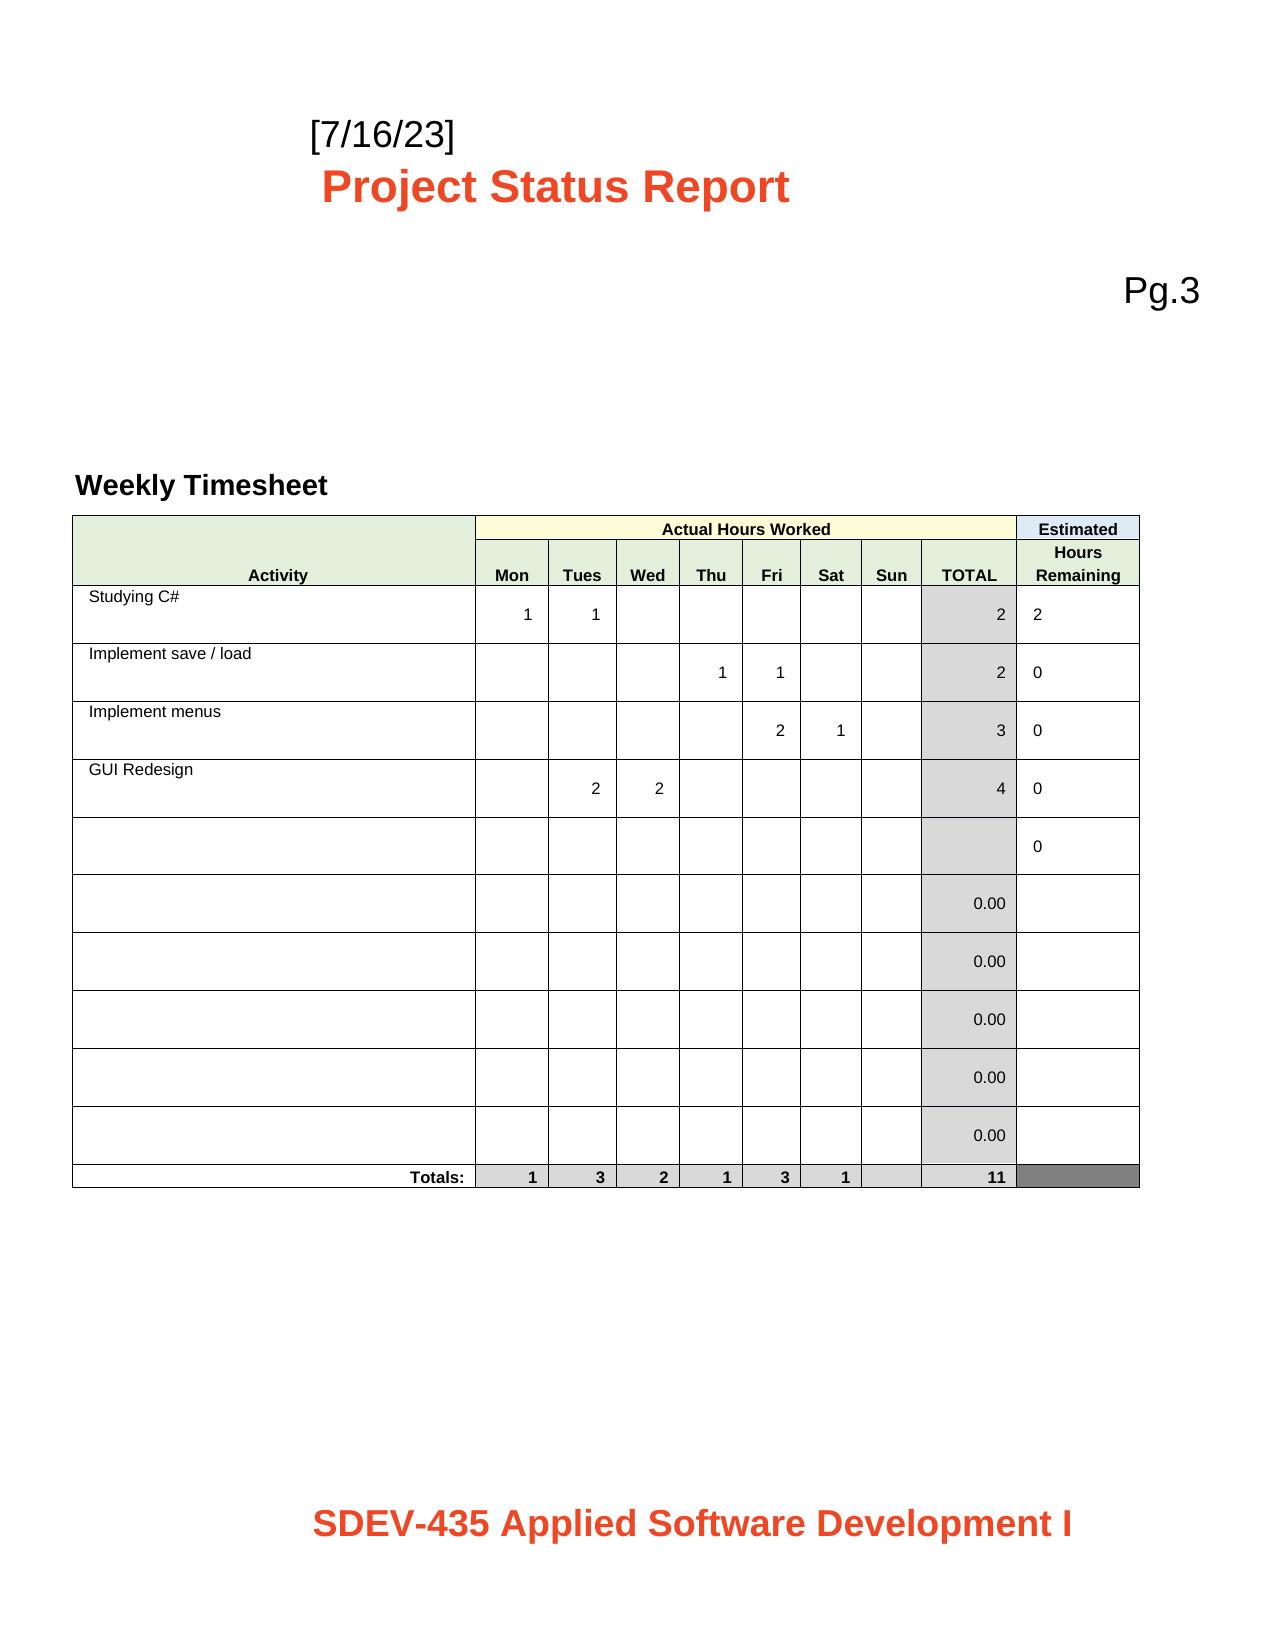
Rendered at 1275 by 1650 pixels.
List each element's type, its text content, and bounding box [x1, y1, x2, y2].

table_cell [549, 991, 616, 1048]
table_cell [743, 875, 800, 932]
table_cell [549, 933, 616, 990]
table_cell [862, 933, 921, 990]
table_cell 4 [922, 760, 1016, 817]
table_cell 0.00 [922, 933, 1016, 990]
table_cell [680, 933, 742, 990]
table_cell [1017, 1107, 1139, 1163]
table_cell [549, 1107, 616, 1163]
table_cell 0 [1017, 818, 1139, 874]
table_cell [617, 933, 679, 990]
table_cell 2 [922, 644, 1016, 701]
table_cell [617, 586, 679, 643]
table_cell [549, 702, 616, 759]
table_cell [476, 1049, 548, 1106]
table_cell [862, 586, 921, 643]
table_cell [617, 1049, 679, 1106]
table_cell 0 [1017, 760, 1139, 817]
table_cell 1 [743, 644, 800, 701]
table_cell [862, 818, 921, 874]
table_cell [862, 1165, 921, 1187]
table_cell 0 [1017, 644, 1139, 701]
table_cell Tues [549, 540, 616, 585]
table_cell 11 [922, 1165, 1016, 1187]
table_cell 1 [801, 1165, 861, 1187]
table_cell [743, 991, 800, 1048]
table_cell [680, 1049, 742, 1106]
table_cell [1017, 991, 1139, 1048]
table_cell [476, 933, 548, 990]
table_cell [680, 818, 742, 874]
table_cell [549, 818, 616, 874]
table_cell [743, 1049, 800, 1106]
table_cell [73, 1049, 475, 1106]
table_cell [73, 991, 475, 1048]
table_cell [743, 933, 800, 990]
subtitle Weekly Timesheet [75, 468, 1200, 502]
table_cell [476, 818, 548, 874]
table_cell [680, 991, 742, 1048]
table_cell 1 [476, 586, 548, 643]
table_cell 3 [743, 1165, 800, 1187]
table_cell [801, 644, 861, 701]
table_cell [922, 818, 1016, 874]
table_cell 1 [801, 702, 861, 759]
table_cell 0.00 [922, 1049, 1016, 1106]
table_cell [476, 760, 548, 817]
table_cell [476, 1107, 548, 1163]
table_cell [801, 1107, 861, 1163]
table_cell [743, 586, 800, 643]
table_cell 2 [1017, 586, 1139, 643]
table_cell 0.00 [922, 1107, 1016, 1163]
table_cell GUI Redesign [73, 760, 475, 817]
table_cell Fri [743, 540, 800, 585]
table_cell [1017, 875, 1139, 932]
table_cell 2 [922, 586, 1016, 643]
table_cell [801, 1049, 861, 1106]
table_cell [801, 933, 861, 990]
table_cell [862, 702, 921, 759]
table_cell [862, 760, 921, 817]
table_cell [476, 991, 548, 1048]
table_cell Hours [1017, 540, 1139, 562]
table_cell 2 [549, 760, 616, 817]
table_cell 3 [922, 702, 1016, 759]
table_cell 1 [476, 1165, 548, 1187]
table_cell [617, 1107, 679, 1163]
table_cell [743, 1107, 800, 1163]
table_cell 0 [1017, 702, 1139, 759]
table_cell [862, 875, 921, 932]
table_cell [549, 644, 616, 701]
table_header Activity [73, 516, 475, 585]
table_cell [743, 818, 800, 874]
table_cell 2 [743, 702, 800, 759]
table_cell Studying C# [73, 586, 475, 643]
table_cell [73, 875, 475, 932]
table_cell [617, 818, 679, 874]
table_cell [476, 875, 548, 932]
table_cell [1017, 933, 1139, 990]
table_cell [801, 818, 861, 874]
table_cell [617, 875, 679, 932]
table_cell 1 [680, 1165, 742, 1187]
table_cell 2 [617, 1165, 679, 1187]
table_cell [73, 1107, 475, 1163]
table_cell 0.00 [922, 875, 1016, 932]
table_cell Implement menus [73, 702, 475, 759]
table_cell 3 [549, 1165, 616, 1187]
table_cell [743, 760, 800, 817]
table_cell [617, 644, 679, 701]
table_cell [680, 586, 742, 643]
table_header Actual Hours Worked [476, 516, 1016, 538]
table_header Estimated [1017, 516, 1139, 538]
table_cell [549, 1049, 616, 1106]
table_cell [680, 760, 742, 817]
table_cell Implement save / load [73, 644, 475, 701]
table_cell [1017, 1165, 1139, 1187]
table_cell [476, 702, 548, 759]
table_cell [549, 875, 616, 932]
table_cell Thu [680, 540, 742, 585]
table_cell [801, 760, 861, 817]
table_cell Remaining [1017, 562, 1139, 585]
table_cell [617, 702, 679, 759]
table_cell [680, 875, 742, 932]
table_cell 2 [617, 760, 679, 817]
table_cell [1017, 1049, 1139, 1106]
table_cell [801, 875, 861, 932]
table_cell [862, 991, 921, 1048]
table_cell [801, 586, 861, 643]
table_cell 0.00 [922, 991, 1016, 1048]
table_cell [73, 818, 475, 874]
table_cell Sat [801, 540, 861, 585]
table_cell [73, 933, 475, 990]
table_cell Mon [476, 540, 548, 585]
table_cell [680, 702, 742, 759]
table_cell [862, 1107, 921, 1163]
table_cell Wed [617, 540, 679, 585]
table_cell TOTAL [922, 540, 1016, 585]
table_cell [801, 991, 861, 1048]
table_cell [680, 1107, 742, 1163]
table_cell [476, 644, 548, 701]
table_cell 1 [549, 586, 616, 643]
table_cell Sun [862, 540, 921, 585]
table_cell [862, 644, 921, 701]
table_cell 1 [680, 644, 742, 701]
table_cell [617, 991, 679, 1048]
table_cell Totals: [73, 1165, 475, 1187]
table_cell [862, 1049, 921, 1106]
